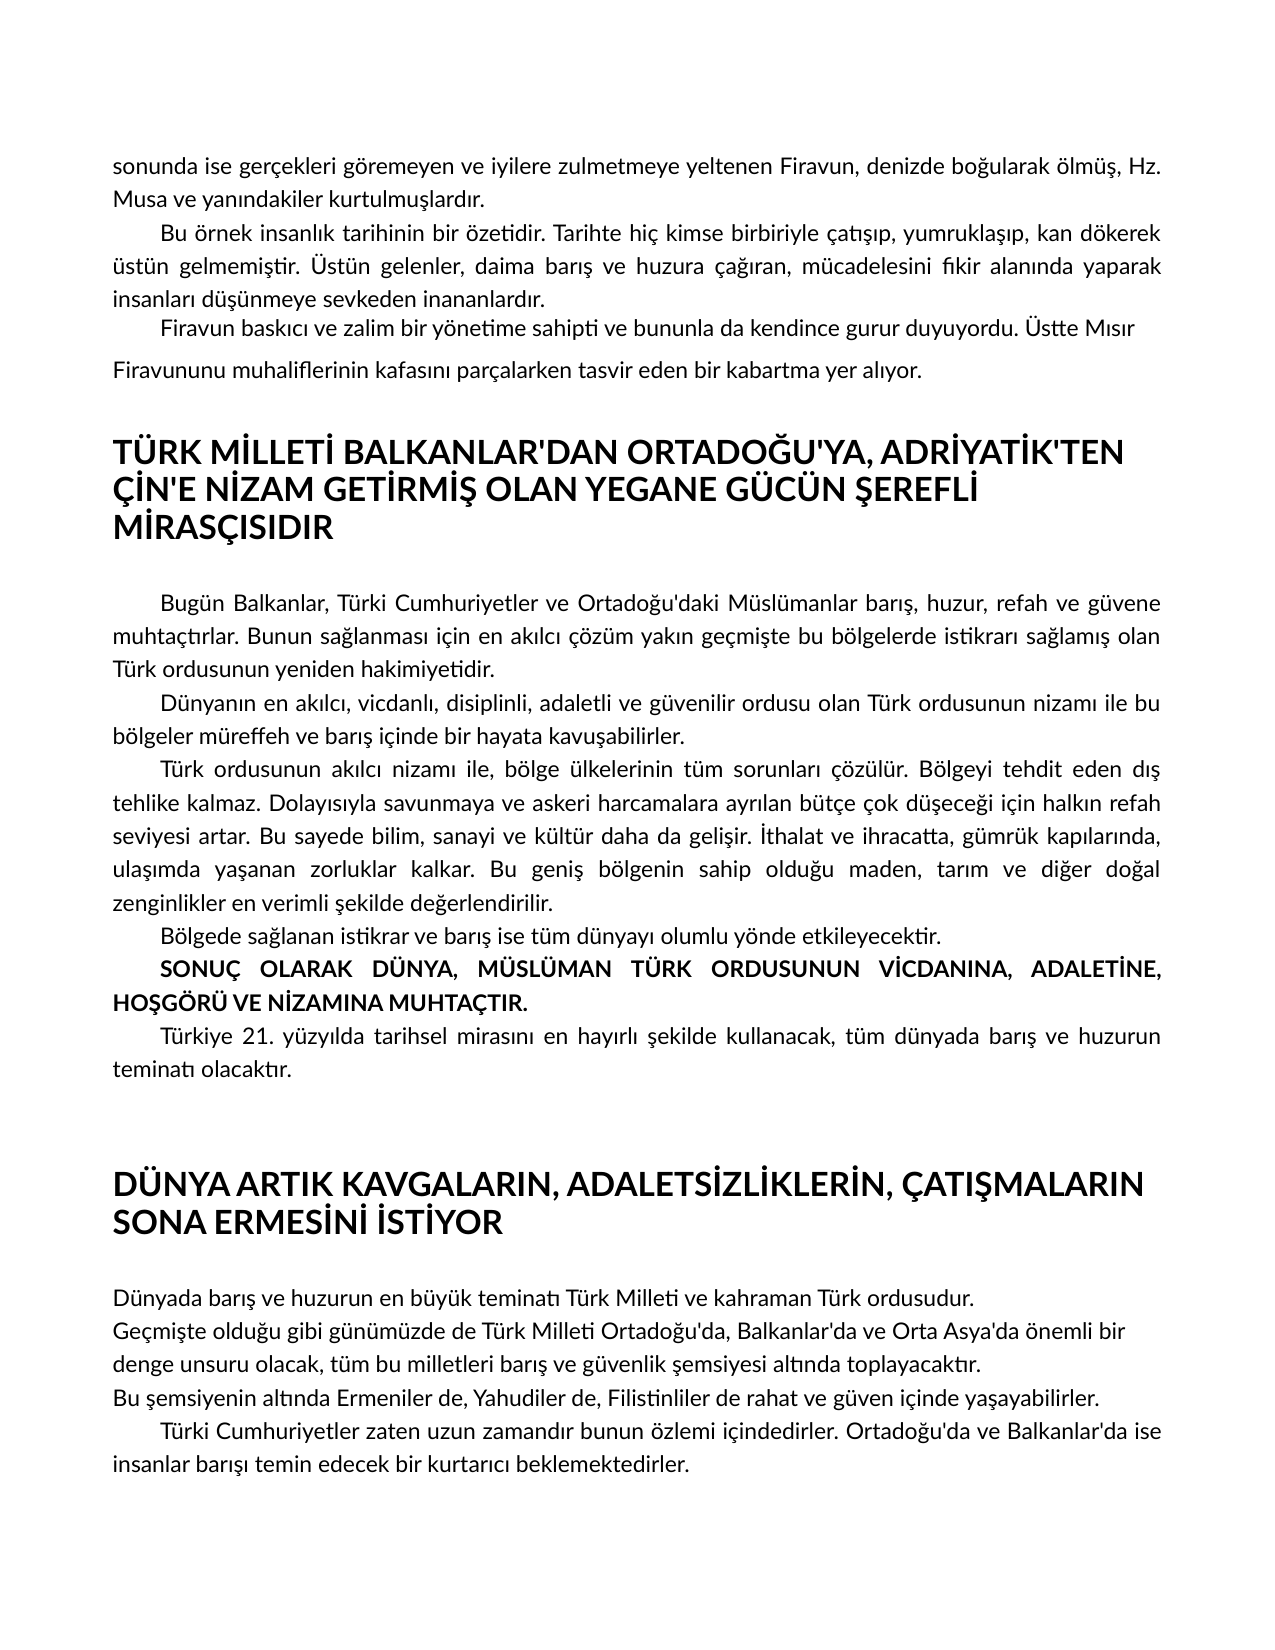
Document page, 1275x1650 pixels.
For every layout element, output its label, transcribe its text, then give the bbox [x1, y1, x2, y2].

text Dünyada barış ve huzurun en büyük teminatı Türk Milleti ve kahraman Türk ordusudur. [112, 1279, 1162, 1313]
text Geçmişte olduğu gibi günümüzde de Türk Milleti Ortadoğu'da, Balkanlar'da ve Orta Asya'da önemli bir denge unsuru olacak, tüm bu milletleri barış ve güvenlik şemsiyesi altında toplayacaktır. [112, 1313, 1162, 1379]
text Firavun baskıcı ve zalim bir yönetime sahipti ve bununla da kendince gurur duyuyordu. Üstte Mısır Firavununu muhaliflerinin kafasını parçalarken tasvir eden bir kabartma yer alıyor. [112, 314, 1162, 383]
text sonunda ise gerçekleri göremeyen ve iyilere zulmetmeye yeltenen Firavun, denizde boğularak ölmüş, Hz. Musa ve yanındakiler kurtulmuşlardır. [112, 148, 1162, 214]
text Dünyanın en akılcı, vicdanlı, disiplinli, adaletli ve güvenilir ordusu olan Türk ordusunun nizamı ile bu bölgeler müreffeh ve barış içinde bir hayata kavuşabilirler. [112, 684, 1162, 751]
text Bu örnek insanlık tarihinin bir özetidir. Tarihte hiç kimse birbiriyle çatışıp, yumruklaşıp, kan dökerek üstün gelmemiştir. Üstün gelenler, daima barış ve huzura çağıran, mücadelesini fikir alanında yaparak insanları düşünmeye sevkeden inananlardır. [112, 214, 1162, 314]
text Bölgede sağlanan istikrar ve barış ise tüm dünyayı olumlu yönde etkileyecektir. [112, 918, 1162, 951]
text TÜRK MİLLETİ BALKANLAR'DAN ORTADOĞU'YA, ADRİYATİK'TEN ÇİN'E NİZAM GETİRMİŞ OLAN YEGANE GÜCÜN ŞEREFLİ MİRASÇISIDIR [112, 434, 1162, 547]
text Bugün Balkanlar, Türki Cumhuriyetler ve Ortadoğu'daki Müslümanlar barış, huzur, refah ve güvene muhtaçtırlar. Bunun sağlanması için en akılcı çözüm yakın geçmişte bu bölgelerde istikrarı sağlamış olan Türk ordusunun yeniden hakimiyetidir. [112, 584, 1162, 684]
text Türkiye 21. yüzyılda tarihsel mirasını en hayırlı şekilde kullanacak, tüm dünyada barış ve huzurun teminatı olacaktır. [112, 1018, 1162, 1084]
text Türki Cumhuriyetler zaten uzun zamandır bunun özlemi içindedirler. Ortadoğu'da ve Balkanlar'da ise insanlar barışı temin edecek bir kurtarıcı beklemektedirler. [112, 1413, 1162, 1479]
text Türk ordusunun akılcı nizamı ile, bölge ülkelerinin tüm sorunları çözülür. Bölgeyi tehdit eden dış tehlike kalmaz. Dolayısıyla savunmaya ve askeri harcamalara ayrılan bütçe çok düşeceği için halkın refah seviyesi artar. Bu sayede bilim, sanayi ve kültür daha da gelişir. İthalat ve ihracatta, gümrük kapılarında, ulaşımda yaşanan zorluklar kalkar. Bu geniş bölgenin sahip olduğu maden, tarım ve diğer doğal zenginlikler en verimli şekilde değerlendirilir. [112, 751, 1162, 918]
text Bu şemsiyenin altında Ermeniler de, Yahudiler de, Filistinliler de rahat ve güven içinde yaşayabilirler. [112, 1379, 1162, 1413]
text DÜNYA ARTIK KAVGALARIN, ADALETSİZLİKLERİN, ÇATIŞMALARIN SONA ERMESİNİ İSTİYOR [112, 1167, 1162, 1242]
text SONUÇ OLARAK DÜNYA, MÜSLÜMAN TÜRK ORDUSUNUN VİCDANINA, ADALETİNE, HOŞGÖRÜ VE NİZAMINA MUHTAÇTIR. [112, 951, 1162, 1018]
